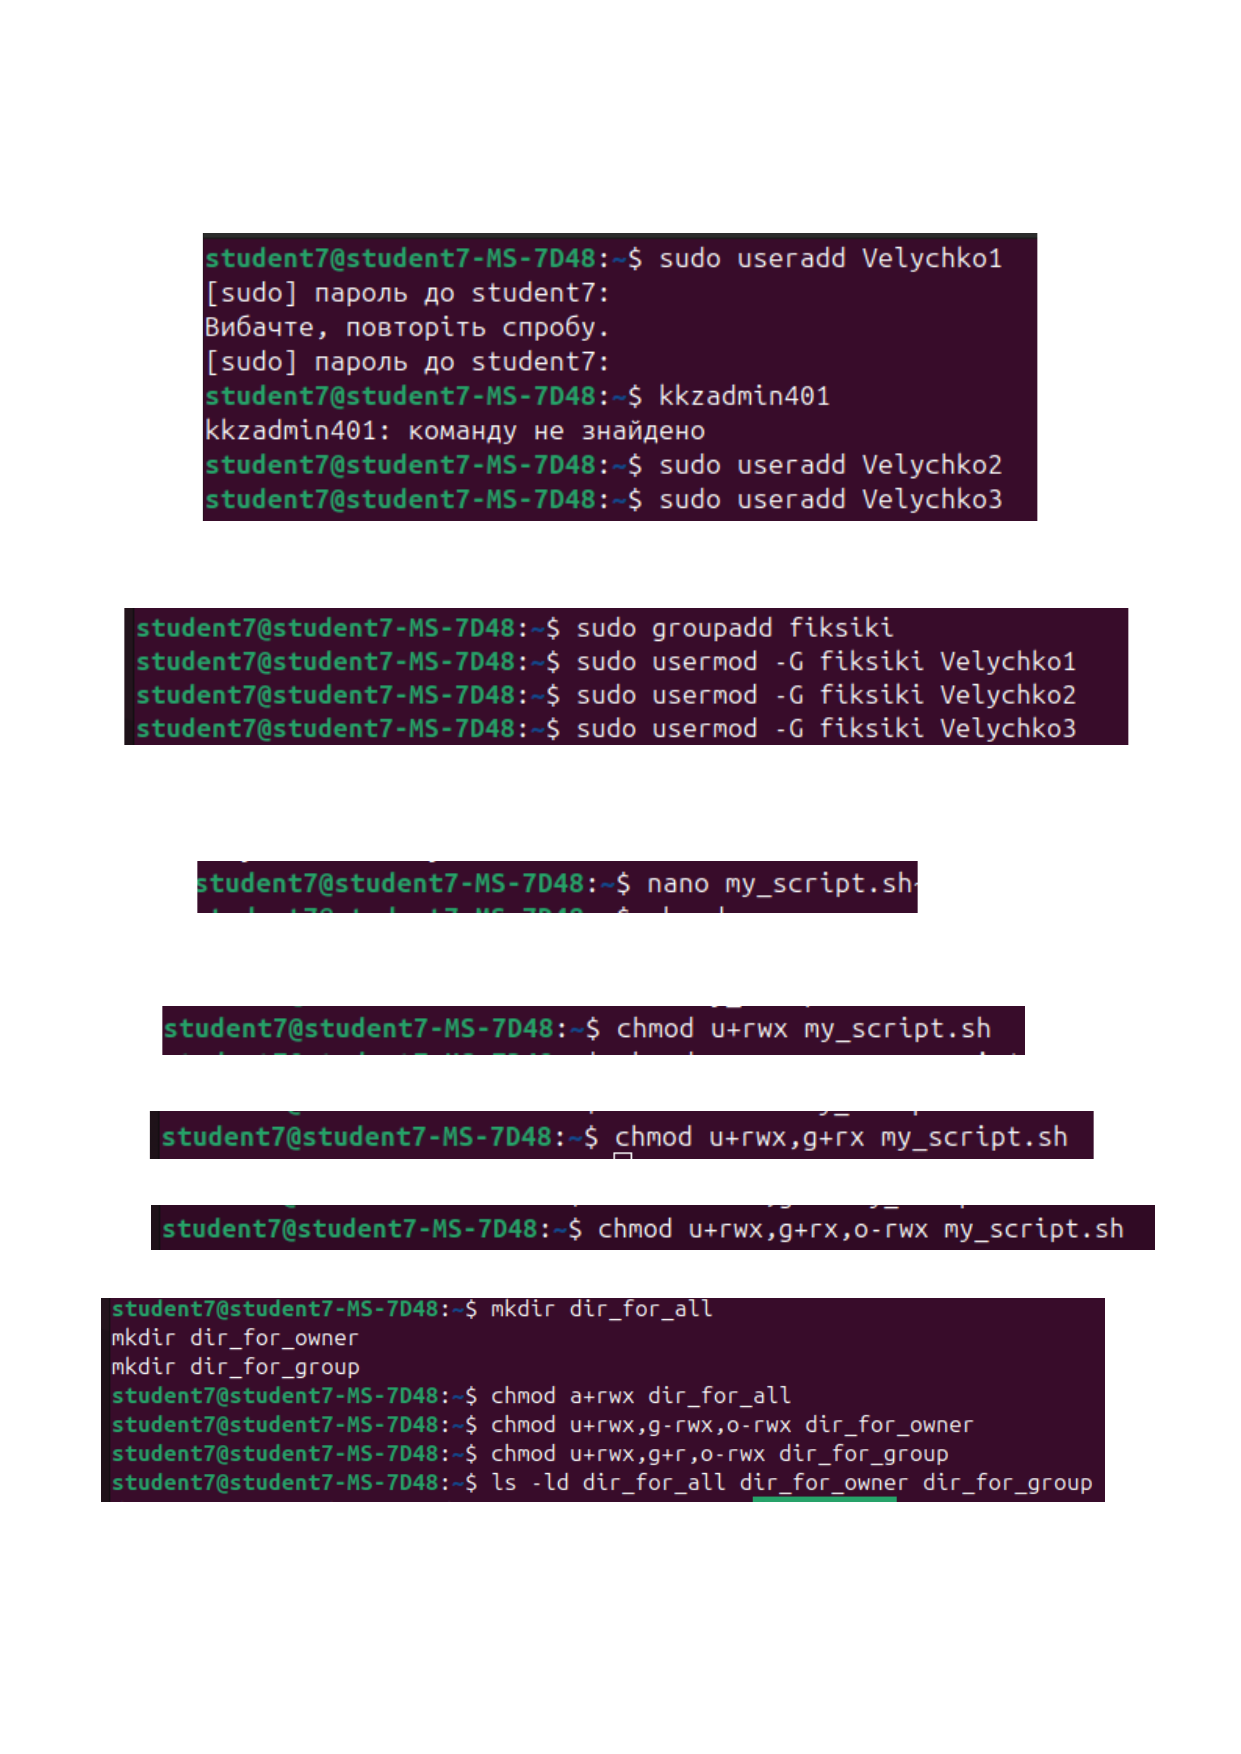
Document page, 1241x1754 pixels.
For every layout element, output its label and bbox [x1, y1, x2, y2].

picture [197, 861, 918, 913]
picture [202, 233, 1038, 521]
picture [101, 1298, 1105, 1502]
picture [149, 1111, 1094, 1159]
picture [162, 1006, 1025, 1055]
picture [124, 608, 1129, 745]
picture [151, 1205, 1155, 1250]
